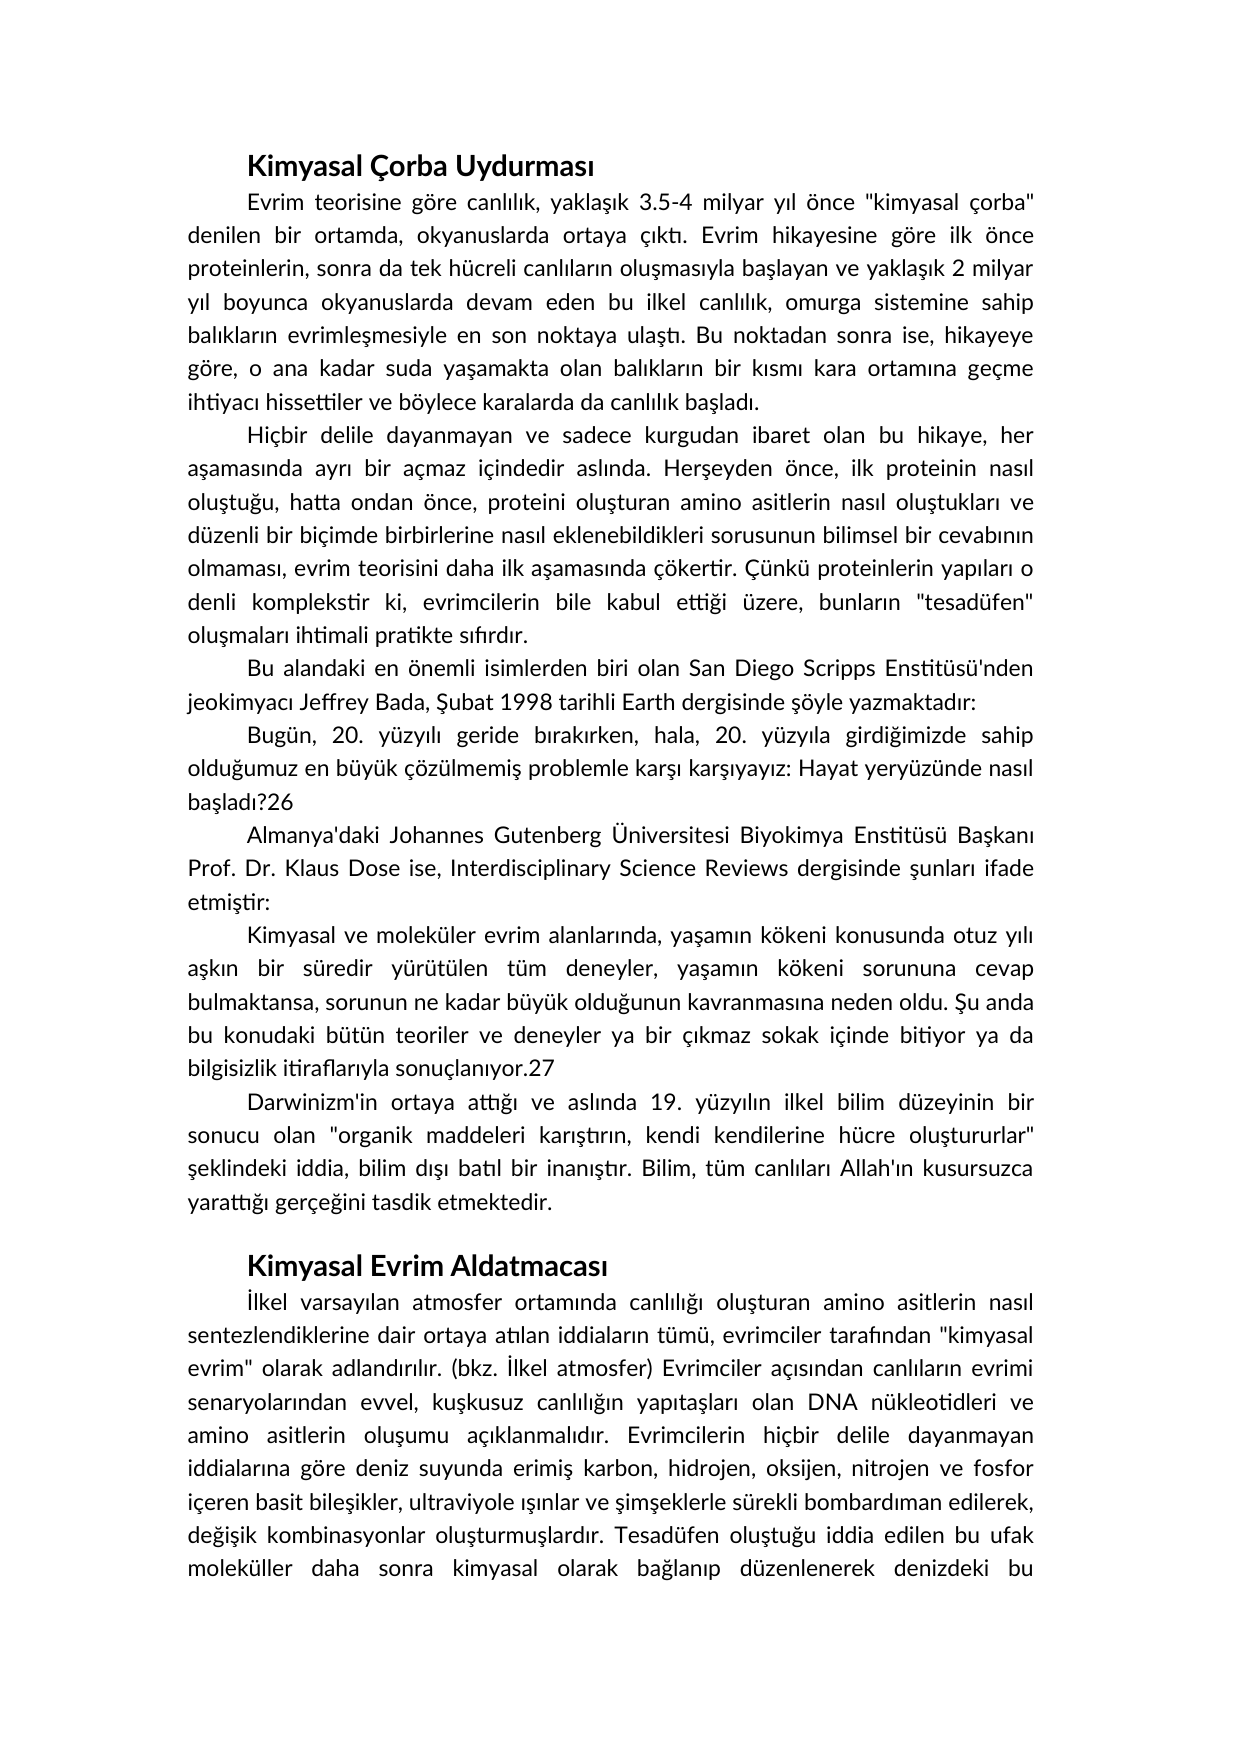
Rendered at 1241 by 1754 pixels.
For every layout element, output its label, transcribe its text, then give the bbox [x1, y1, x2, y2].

subtitle Kimyasal Çorba Uydurması [187, 150, 1035, 183]
text Hiçbir delile dayanmayan ve sadece kurgudan ibaret olan bu hikaye, her aşamasında ayrı bir açmaz içindedir aslında. Herşeyden önce, ilk proteinin nasıl oluştuğu, hatta ondan önce, proteini oluşturan amino asitlerin nasıl oluştukları ve düzenli bir biçimde birbirlerine nasıl eklenebildikleri sorusunun bilimsel bir cevabının olmaması, evrim teorisini daha ilk aşamasında çökertir. Çünkü proteinlerin yapıları o denli komplekstir ki, evrimcilerin bile kabul ettiği üzere, bunların "tesadüfen" oluşmaları ihtimali pratikte sıfırdır. [187, 417, 1035, 650]
text Almanya'daki Johannes Gutenberg Üniversitesi Biyokimya Enstitüsü Başkanı Prof. Dr. Klaus Dose ise, Interdisciplinary Science Reviews dergisinde şunları ifade etmiştir: [187, 817, 1035, 917]
text Bugün, 20. yüzyılı geride bırakırken, hala, 20. yüzyıla girdiğimizde sahip olduğumuz en büyük çözülmemiş problemle karşı karşıyayız: Hayat yeryüzünde nasıl başladı?26 [187, 717, 1035, 817]
text Evrim teorisine göre canlılık, yaklaşık 3.5-4 milyar yıl önce "kimyasal çorba" denilen bir ortamda, okyanuslarda ortaya çıktı. Evrim hikayesine göre ilk önce proteinlerin, sonra da tek hücreli canlıların oluşmasıyla başlayan ve yaklaşık 2 milyar yıl boyunca okyanuslarda devam eden bu ilkel canlılık, omurga sistemine sahip balıkların evrimleşmesiyle en son noktaya ulaştı. Bu noktadan sonra ise, hikayeye göre, o ana kadar suda yaşamakta olan balıkların bir kısmı kara ortamına geçme ihtiyacı hissettiler ve böylece karalarda da canlılık başladı. [187, 183, 1035, 417]
text Darwinizm'in ortaya attığı ve aslında 19. yüzyılın ilkel bilim düzeyinin bir sonucu olan "organik maddeleri karıştırın, kendi kendilerine hücre oluştururlar" şeklindeki iddia, bilim dışı batıl bir inanıştır. Bilim, tüm canlıları Allah'ın kusursuzca yarattığı gerçeğini tasdik etmektedir. [187, 1083, 1035, 1217]
text Bu alandaki en önemli isimlerden biri olan San Diego Scripps Enstitüsü'nden jeokimyacı Jeffrey Bada, Şubat 1998 tarihli Earth dergisinde şöyle yazmaktadır: [187, 650, 1035, 717]
subtitle Kimyasal Evrim Aldatmacası [187, 1250, 1035, 1283]
text İlkel varsayılan atmosfer ortamında canlılığı oluşturan amino asitlerin nasıl sentezlendiklerine dair ortaya atılan iddiaların tümü, evrimciler tarafından "kimyasal evrim" olarak adlandırılır. (bkz. İlkel atmosfer) Evrimciler açısından canlıların evrimi senaryolarından evvel, kuşkusuz canlılığın yapıtaşları olan DNA nükleotidleri ve amino asitlerin oluşumu açıklanmalıdır. Evrimcilerin hiçbir delile dayanmayan iddialarına göre deniz suyunda erimiş karbon, hidrojen, oksijen, nitrojen ve fosfor içeren basit bileşikler, ultraviyole ışınlar ve şimşeklerle sürekli bombardıman edilerek, değişik kombinasyonlar oluşturmuşlardır. Tesadüfen oluştuğu iddia edilen bu ufak moleküller daha sonra kimyasal olarak bağlanıp düzenlenerek denizdeki bu [187, 1283, 1035, 1583]
text Kimyasal ve moleküler evrim alanlarında, yaşamın kökeni konusunda otuz yılı aşkın bir süredir yürütülen tüm deneyler, yaşamın kökeni sorununa cevap bulmaktansa, sorunun ne kadar büyük olduğunun kavranmasına neden oldu. Şu anda bu konudaki bütün teoriler ve deneyler ya bir çıkmaz sokak içinde bitiyor ya da bilgisizlik itiraflarıyla sonuçlanıyor.27 [187, 917, 1035, 1083]
